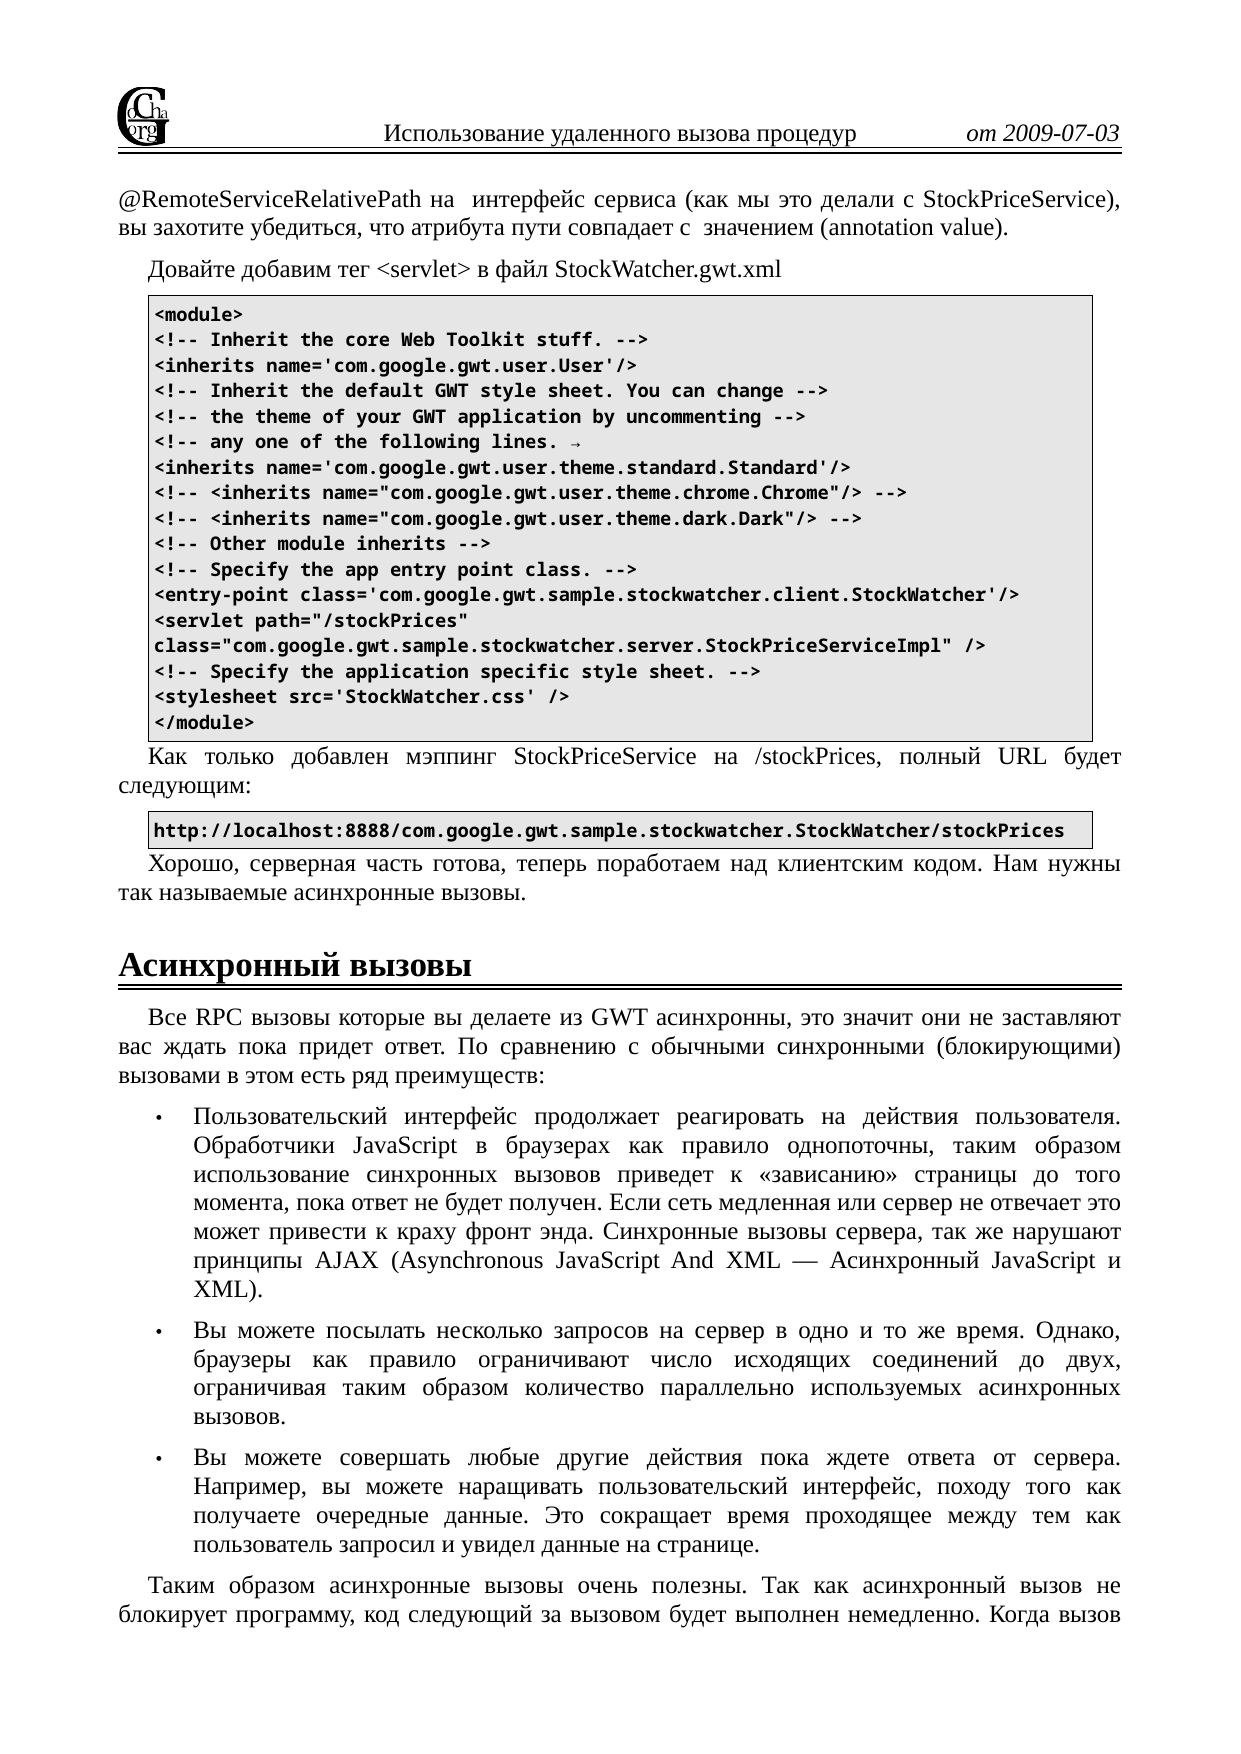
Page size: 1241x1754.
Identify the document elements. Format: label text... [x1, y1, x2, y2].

text <!-- <inherits name="com.google.gwt.user.theme.dark.Dark"/> --> [149, 499, 1092, 525]
text </module> [149, 703, 1092, 741]
list Вы можете посылать несколько запросов на сервер в одно и то же время. Однако, браузеры как правило ограничивают число исходящих соединений до двух, ограничивая таким образом количество параллельно используемых асинхронных вызовов. [156, 1315, 1122, 1430]
list Вы можете совершать любые другие действия пока ждете ответа от сервера. Например, вы можете наращивать пользовательский интерфейс, походу того как получаете очередные данные. Это сокращает время проходящее между тем как пользователь запросил и увидел данные на странице. [156, 1442, 1122, 1557]
text <!-- Inherit the core Web Toolkit stuff. --> [149, 321, 1092, 346]
text http://localhost:8888/com.google.gwt.sample.stockwatcher.StockWatcher/stockPrices [149, 812, 1092, 848]
text Довайте добавим тег <servlet> в файл StockWatcher.gwt.xml [118, 254, 1122, 282]
text <!-- any one of the following lines. → [149, 423, 1092, 448]
text @RemoteServiceRelativePath на интерфейс сервиса (как мы это делали с StockPriceService), вы захотите убедиться, что атрибута пути совпадает с значением (annotation value). [118, 184, 1122, 241]
text <!-- Inherit the default GWT style sheet. You can change --> [149, 372, 1092, 397]
picture [117, 87, 170, 146]
text <!-- Other module inherits --> [149, 525, 1092, 550]
text <stylesheet src='StockWatcher.css' /> [149, 678, 1092, 703]
text <!-- Specify the application specific style sheet. --> [149, 652, 1092, 678]
text <!-- <inherits name="com.google.gwt.user.theme.chrome.Chrome"/> --> [149, 474, 1092, 499]
text <inherits name='com.google.gwt.user.theme.standard.Standard'/> [149, 448, 1092, 474]
subtitle Асинхронный вызовы [118, 943, 1122, 984]
text <entry-point class='com.google.gwt.sample.stockwatcher.client.StockWatcher'/> [149, 576, 1092, 601]
text Все RPC вызовы которые вы делаете из GWT асинхронны, это значит они не заставляют вас ждать пока придет ответ. По сравнению с обычными синхронными (блокирующими) вызовами в этом есть ряд преимуществ: [118, 1002, 1122, 1089]
text Таким образом асинхронные вызовы очень полезны. Так как асинхронный вызов не блокирует программу, код следующий за вызовом будет выполнен немедленно. Когда вызов [118, 1570, 1122, 1627]
text <!-- the theme of your GWT application by uncommenting --> [149, 397, 1092, 423]
text <inherits name='com.google.gwt.user.User'/> [149, 346, 1092, 372]
text <!-- Specify the app entry point class. --> [149, 550, 1092, 576]
text <module> [149, 296, 1092, 321]
text <servlet path="/stockPrices" class="com.google.gwt.sample.stockwatcher.server.StockPriceServiceImpl" /> [149, 601, 1092, 652]
list Пользовательский интерфейс продолжает реагировать на действия пользователя. Обработчики JavaScript в браузерах как правило однопоточны, таким образом использование синхронных вызовов приведет к «зависанию» страницы до того момента, пока ответ не будет получен. Если сеть медленная или сервер не отвечает это может привести к краху фронт энда. Синхронные вызовы сервера, так же нарушают принципы AJAX (Asynchronous JavaScript And XML — Асинхронный JavaScript и XML). [156, 1101, 1122, 1302]
text Хорошо, серверная часть готова, теперь поработаем над клиентским кодом. Нам нужны так называемые асинхронные вызовы. [118, 848, 1122, 906]
text Как только добавлен мэппинг StockPriceService на /stockPrices, полный URL будет следующим: [118, 741, 1122, 798]
